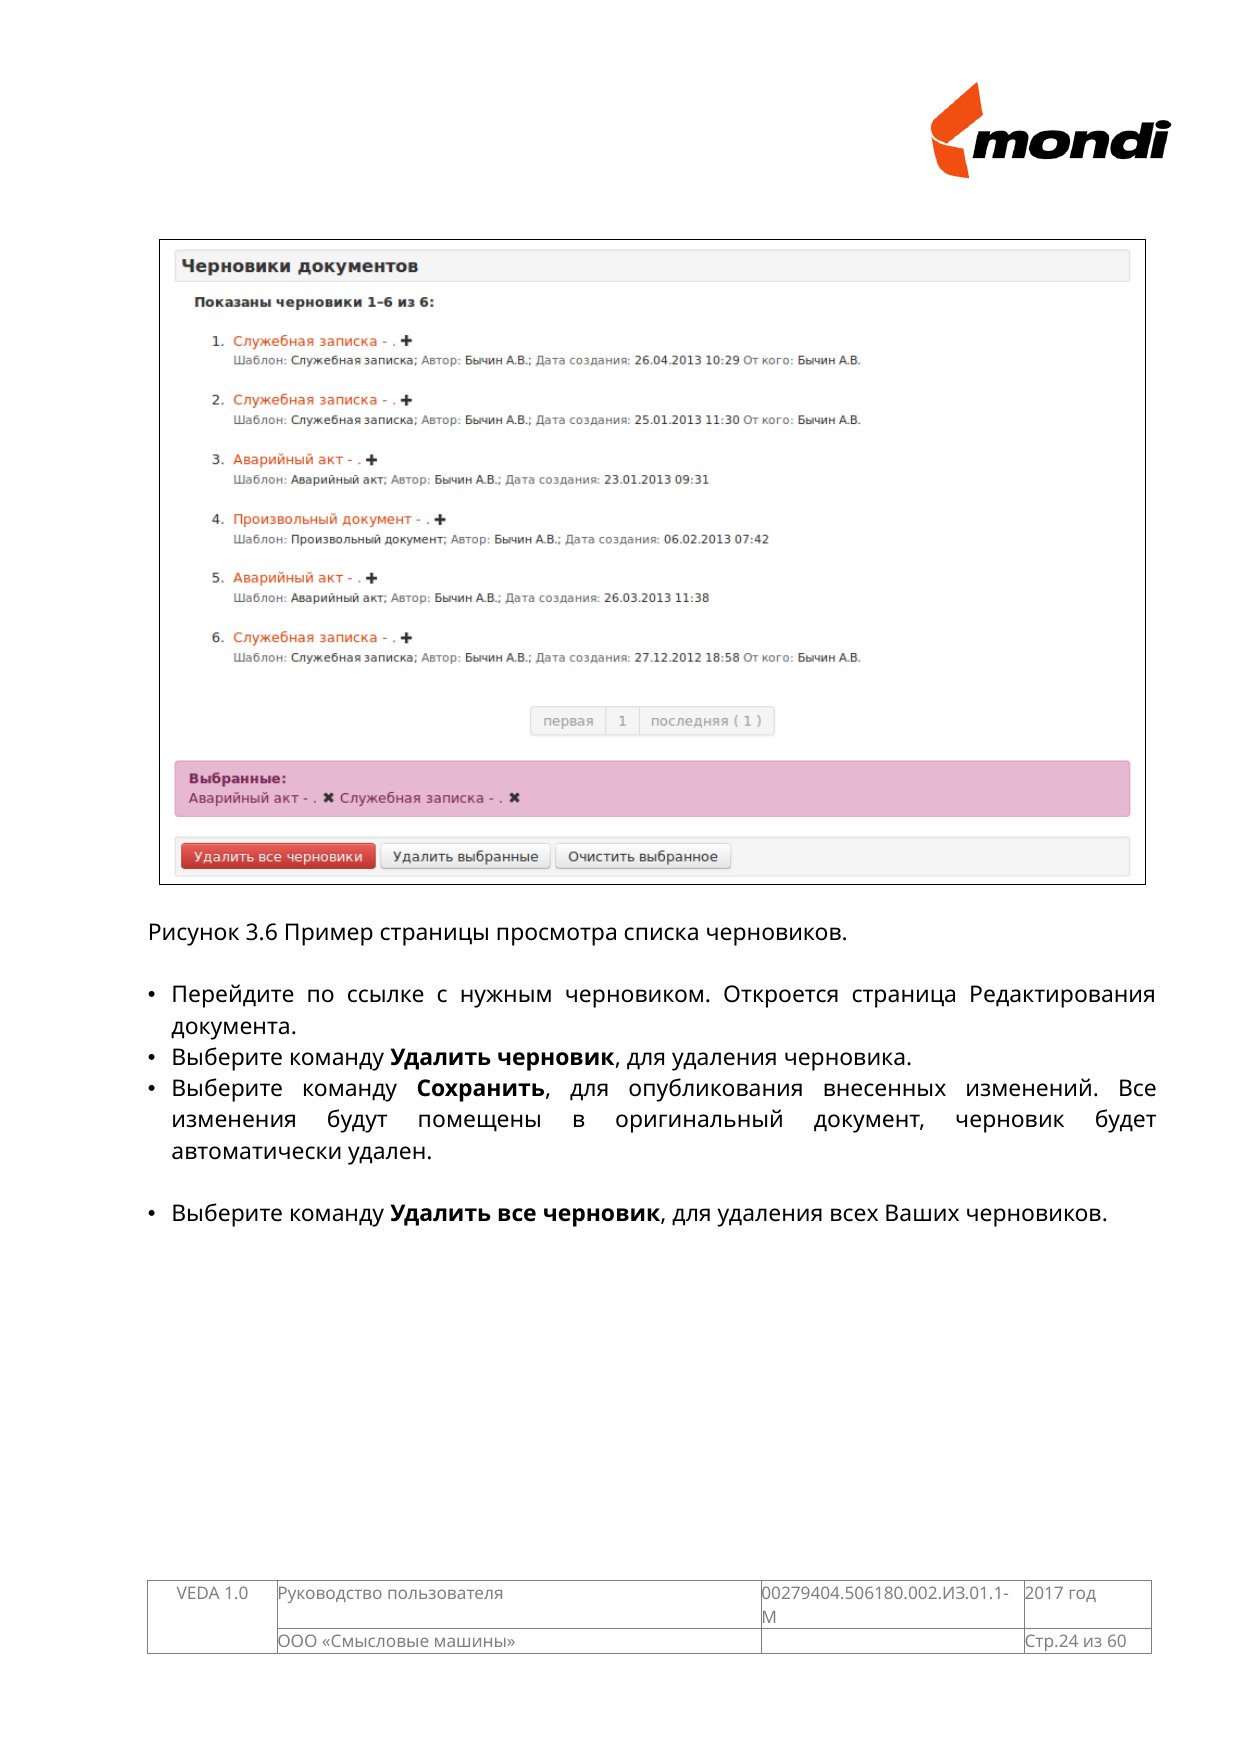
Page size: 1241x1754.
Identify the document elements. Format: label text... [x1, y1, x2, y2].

picture [162, 241, 1143, 882]
picture [921, 76, 1181, 188]
list Выберите команду Удалить черновик, для удаления черновика. [148, 1041, 1157, 1072]
list Выберите команду Удалить все черновик, для удаления всех Ваших черновиков. [148, 1197, 1157, 1228]
list Перейдите по ссылке с нужным черновиком. Откроется страница Редактирования документа. [148, 978, 1157, 1041]
list Выберите команду Сохранить, для опубликования внесенных изменений. Все изменения будут помещены в оригинальный документ, черновик будет автоматически удален. [148, 1072, 1157, 1166]
text Рисунок 3.6 Пример страницы просмотра списка черновиков. [148, 916, 1157, 947]
